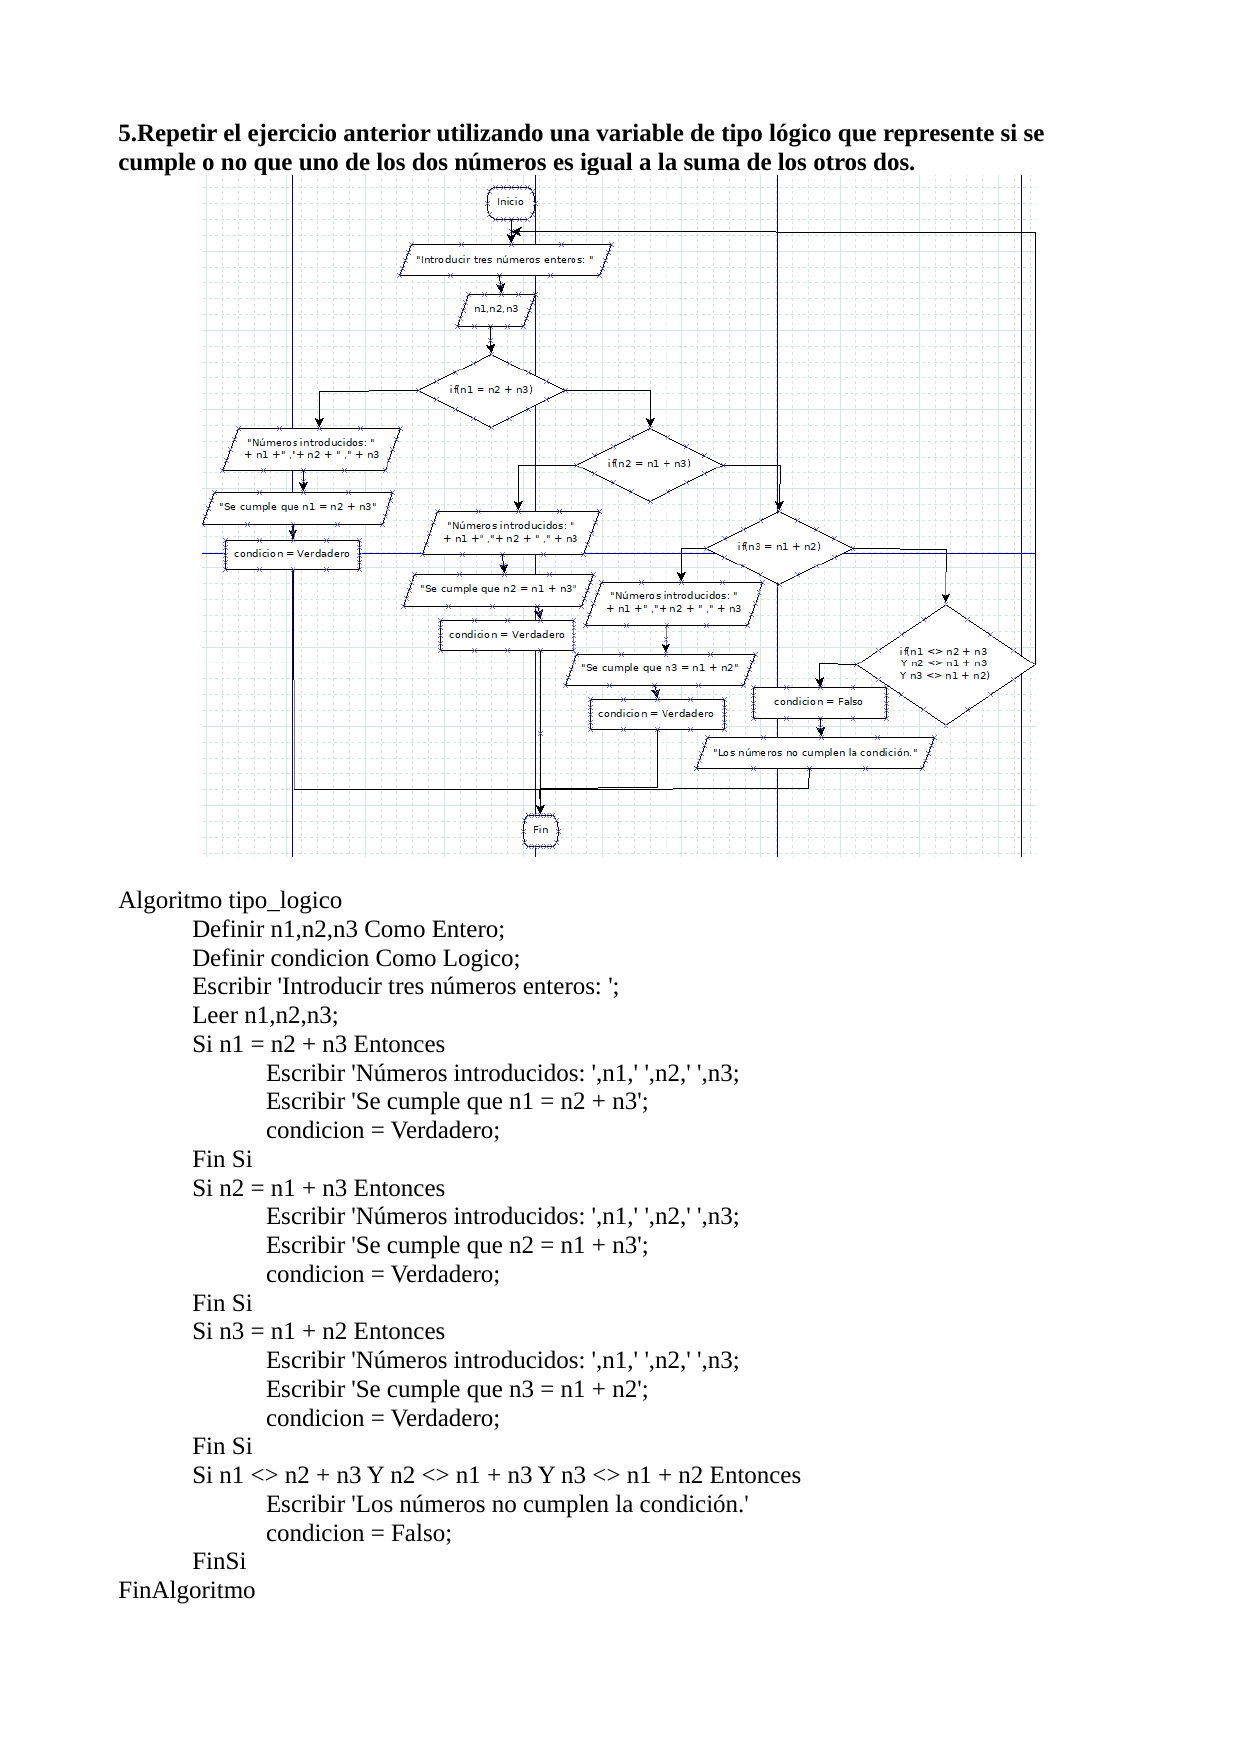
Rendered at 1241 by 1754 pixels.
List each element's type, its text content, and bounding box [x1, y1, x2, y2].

text Definir n1,n2,n3 Como Entero; [118, 914, 1122, 943]
text condicion = Falso; [118, 1518, 1122, 1546]
text Escribir 'Números introducidos: ',n1,' ',n2,' ',n3; [118, 1345, 1122, 1374]
text 5.Repetir el ejercicio anterior utilizando una variable de tipo lógico que represente si se cumple o no que uno de los dos números es igual a la suma de los otros dos. [118, 118, 1122, 176]
text Escribir 'Los números no cumplen la condición.' [118, 1489, 1122, 1518]
text Leer n1,n2,n3; [118, 1000, 1122, 1029]
text Escribir 'Introducir tres números enteros: '; [118, 971, 1122, 1000]
text condicion = Verdadero; [118, 1259, 1122, 1288]
text Si n1 <> n2 + n3 Y n2 <> n1 + n3 Y n3 <> n1 + n2 Entonces [118, 1460, 1122, 1489]
text Escribir 'Se cumple que n3 = n1 + n2'; [118, 1374, 1122, 1403]
text Fin Si [118, 1144, 1122, 1173]
text FinAlgoritmo [118, 1575, 1122, 1604]
text Escribir 'Se cumple que n2 = n1 + n3'; [118, 1230, 1122, 1259]
text Algoritmo tipo_logico [118, 885, 1122, 914]
text FinSi [118, 1546, 1122, 1575]
text Escribir 'Números introducidos: ',n1,' ',n2,' ',n3; [118, 1201, 1122, 1230]
text condicion = Verdadero; [118, 1403, 1122, 1431]
text Definir condicion Como Logico; [118, 943, 1122, 971]
text Si n2 = n1 + n3 Entonces [118, 1173, 1122, 1201]
picture [202, 175, 1039, 857]
text Si n3 = n1 + n2 Entonces [118, 1316, 1122, 1345]
text Escribir 'Se cumple que n1 = n2 + n3'; [118, 1086, 1122, 1115]
text Fin Si [118, 1431, 1122, 1460]
text Fin Si [118, 1288, 1122, 1316]
text condicion = Verdadero; [118, 1115, 1122, 1144]
text Escribir 'Números introducidos: ',n1,' ',n2,' ',n3; [118, 1058, 1122, 1086]
text Si n1 = n2 + n3 Entonces [118, 1029, 1122, 1058]
